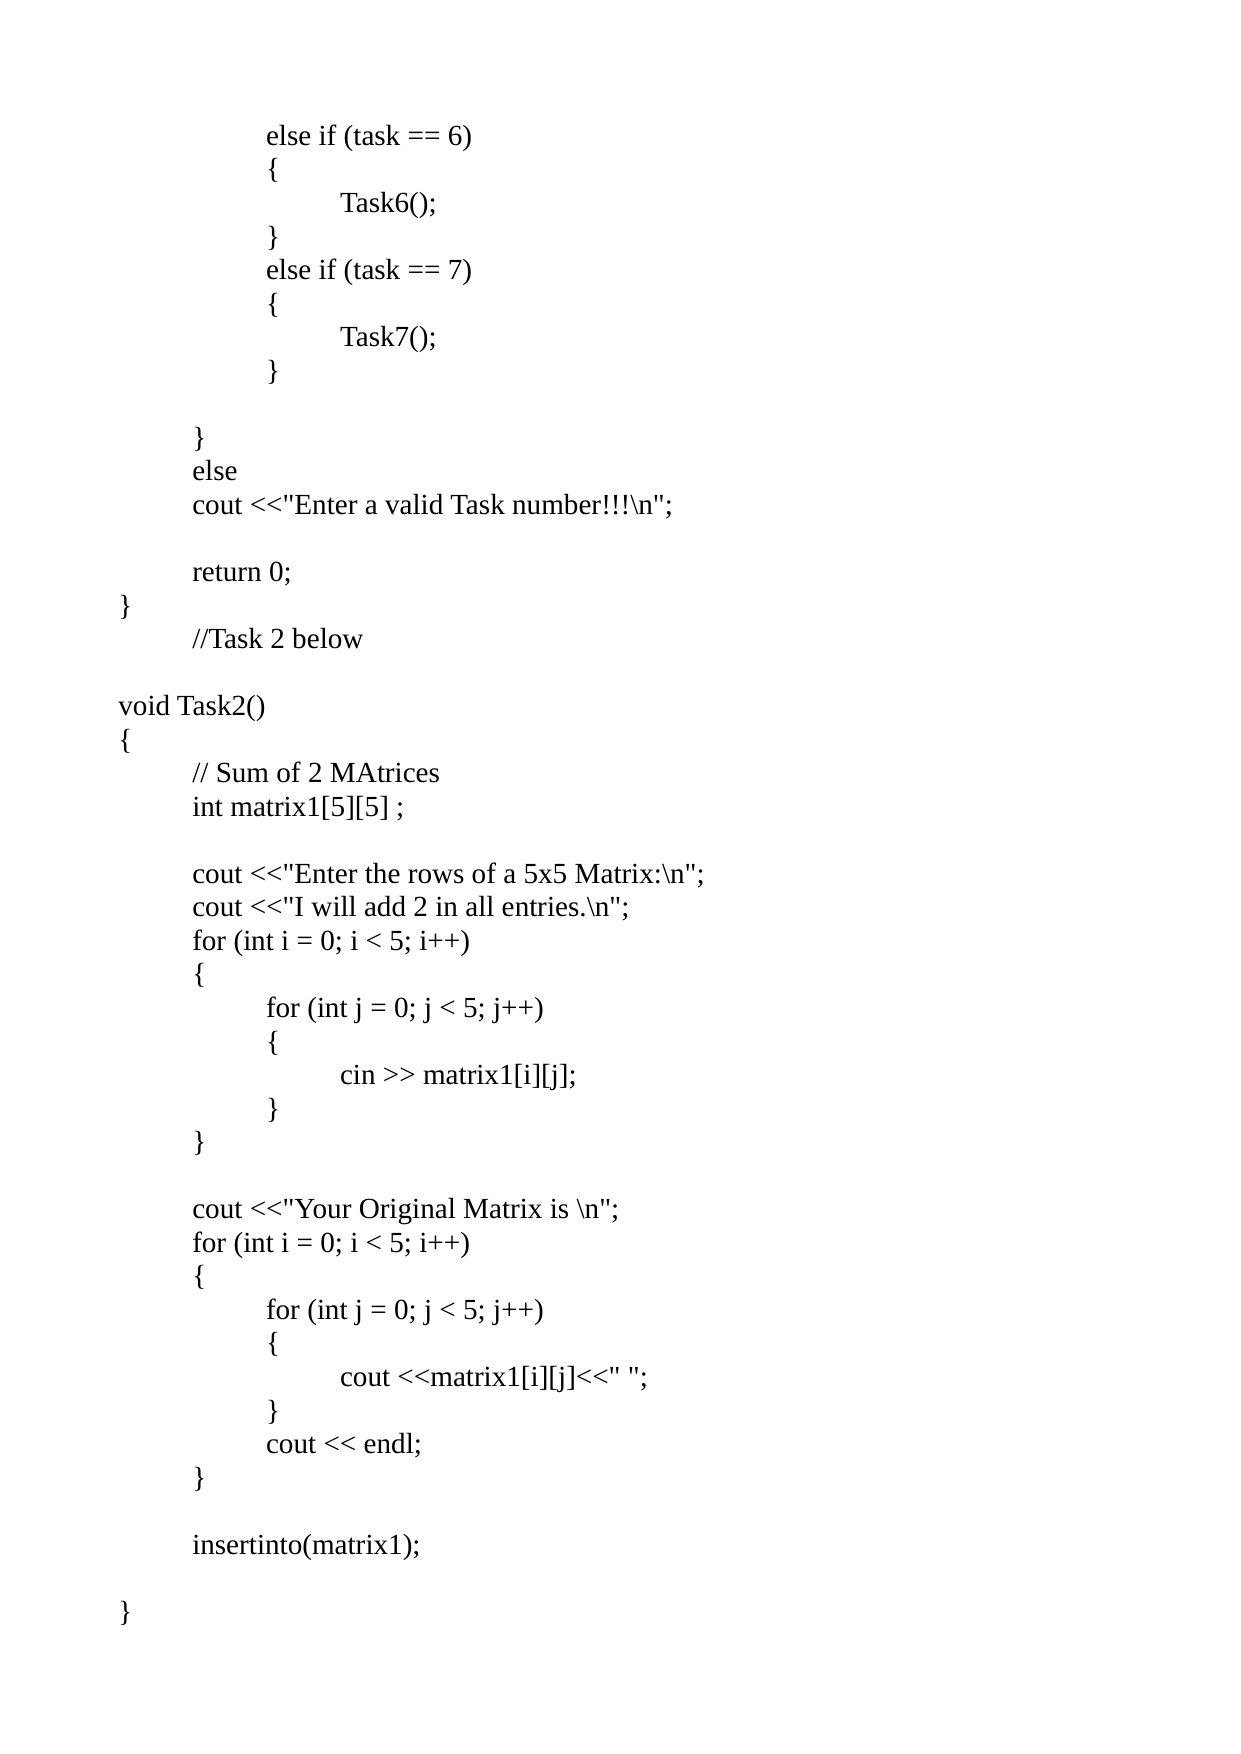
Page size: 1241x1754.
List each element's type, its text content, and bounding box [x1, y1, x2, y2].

text else if (task == 6) [118, 118, 1122, 152]
text { [118, 722, 1122, 755]
text cout <<"I will add 2 in all entries.\n"; [118, 889, 1122, 923]
text cout <<"Enter the rows of a 5x5 Matrix:\n"; [118, 856, 1122, 889]
text cin >> matrix1[i][j]; [118, 1057, 1122, 1091]
text cout << endl; [118, 1426, 1122, 1460]
text for (int i = 0; i < 5; i++) [118, 923, 1122, 957]
text Task6(); [118, 185, 1122, 219]
text int matrix1[5][5] ; [118, 789, 1122, 822]
text for (int j = 0; j < 5; j++) [118, 990, 1122, 1024]
text return 0; [118, 554, 1122, 588]
text } [118, 1124, 1122, 1158]
text cout <<"Enter a valid Task number!!!\n"; [118, 487, 1122, 521]
text for (int i = 0; i < 5; i++) [118, 1225, 1122, 1258]
text { [118, 152, 1122, 185]
text { [118, 957, 1122, 990]
text for (int j = 0; j < 5; j++) [118, 1292, 1122, 1326]
text } [118, 1460, 1122, 1493]
text { [118, 1326, 1122, 1359]
text // Sum of 2 MAtrices [118, 755, 1122, 789]
text cout <<matrix1[i][j]<<" "; [118, 1359, 1122, 1393]
text insertinto(matrix1); [118, 1527, 1122, 1560]
text Task7(); [118, 319, 1122, 353]
text } [118, 588, 1122, 621]
text else if (task == 7) [118, 252, 1122, 286]
text else [118, 453, 1122, 487]
text } [118, 1594, 1122, 1627]
text { [118, 286, 1122, 319]
text } [118, 1393, 1122, 1426]
text cout <<"Your Original Matrix is \n"; [118, 1191, 1122, 1225]
text void Task2() [118, 688, 1122, 722]
text { [118, 1258, 1122, 1292]
text } [118, 420, 1122, 453]
text //Task 2 below [118, 621, 1122, 655]
text } [118, 219, 1122, 252]
text } [118, 353, 1122, 386]
text } [118, 1091, 1122, 1124]
text { [118, 1024, 1122, 1057]
